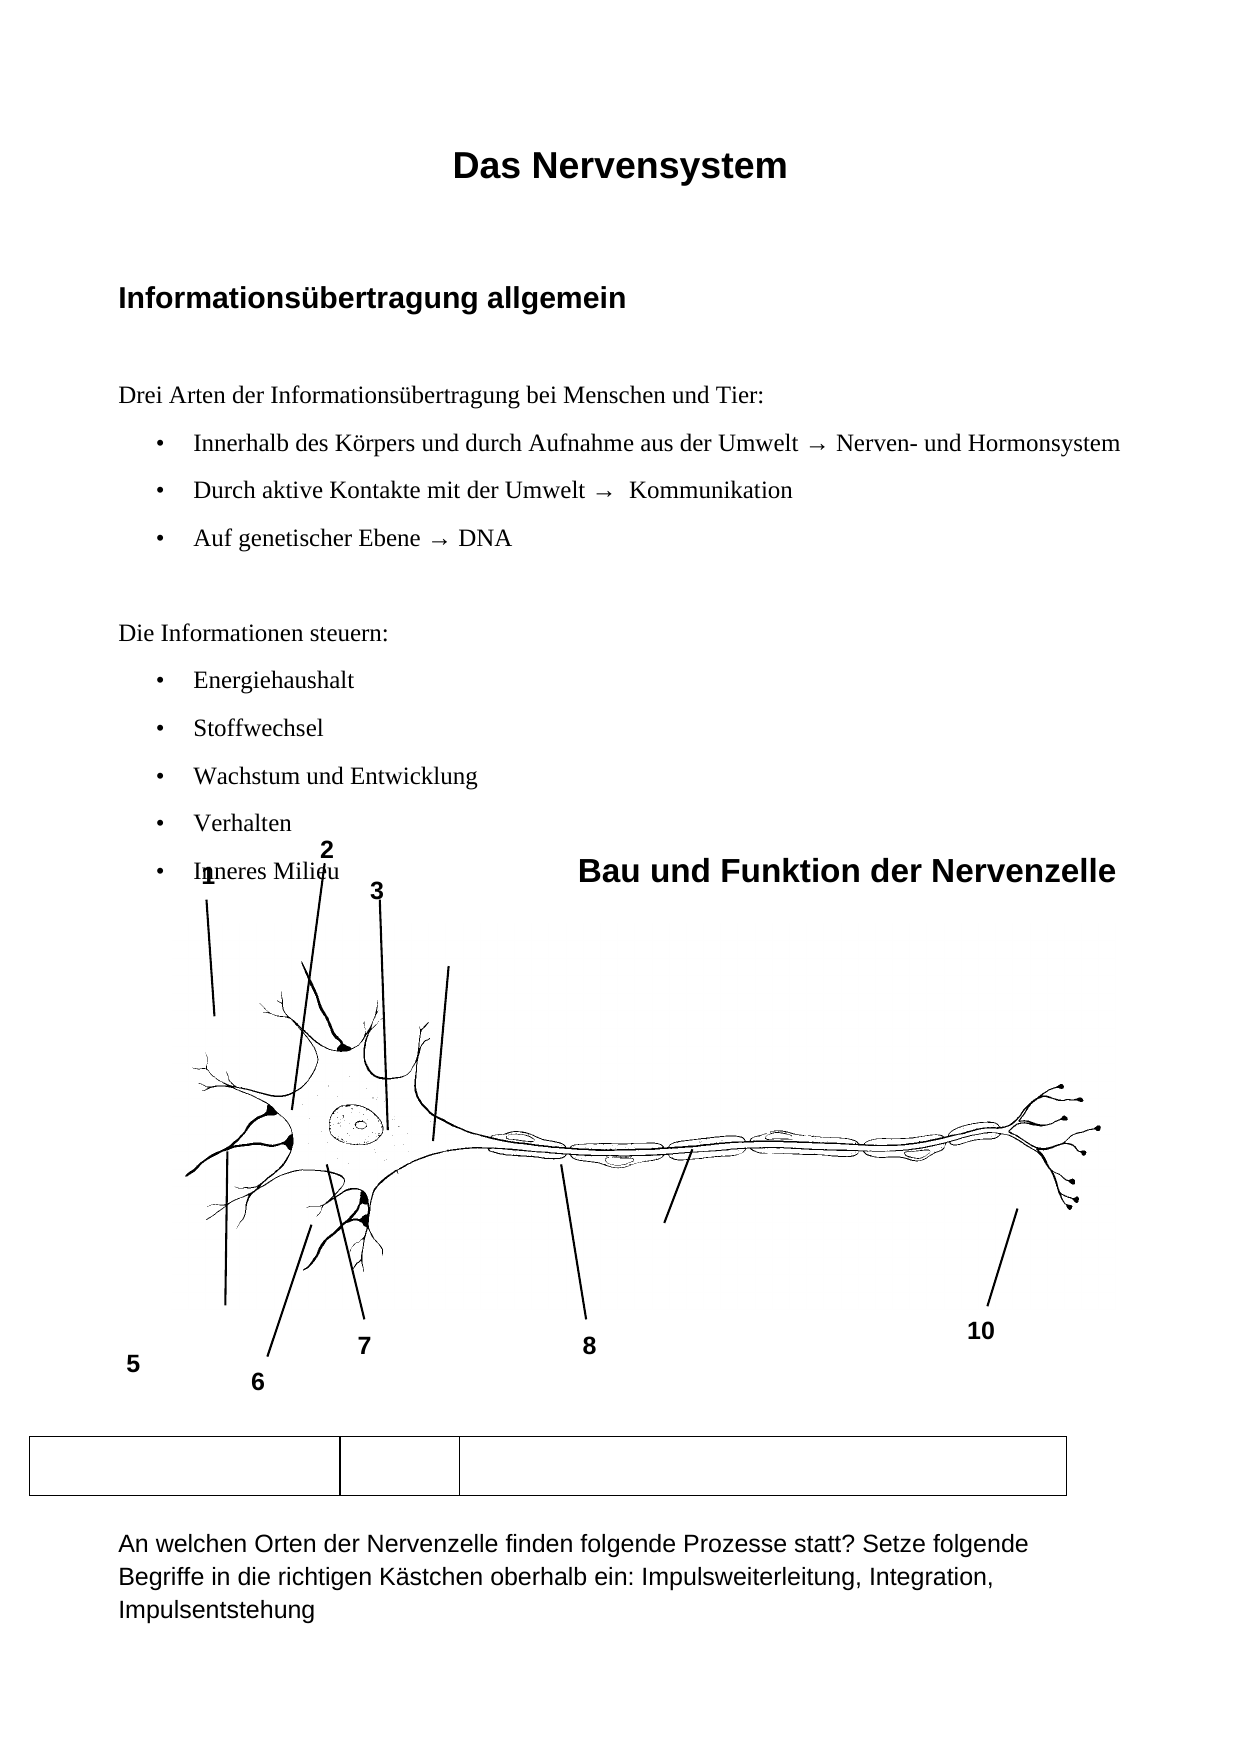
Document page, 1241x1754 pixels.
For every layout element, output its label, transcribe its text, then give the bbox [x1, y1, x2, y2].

table_header [460, 1437, 1066, 1494]
list Durch aktive Kontakte mit der Umwelt → Kommunikation [156, 475, 1122, 504]
list Wachstum und Entwicklung [156, 761, 1122, 789]
list Inneres Milieu [243, 856, 321, 885]
list Innerhalb des Körpers und durch Aufnahme aus der Umwelt → Nerven- und Hormonsystem [156, 428, 1122, 456]
picture [171, 923, 1116, 1310]
list Verhalten [156, 808, 1122, 837]
list Inneres Milieu [381, 856, 568, 885]
list Auf genetischer Ebene → DNA [156, 523, 1122, 552]
subtitle Das Nervensystem [118, 143, 1122, 186]
text Die Informationen steuern: [118, 618, 1122, 647]
subtitle Informationsübertragung allgemein [118, 280, 1122, 315]
list Energiehaushalt [156, 666, 1122, 694]
text An welchen Orten der Nervenzelle finden folgende Prozesse statt? Setze folgende Begriffe in die richtigen Kästchen oberhalb ein: Impulsweiterleitung, Integration, Impulsentstehung [118, 1496, 1122, 1623]
table_header [30, 1437, 339, 1494]
list Stoffwechsel [156, 713, 1122, 742]
text Drei Arten der Informationsübertragung bei Menschen und Tier: [118, 380, 1122, 409]
table_header [341, 1437, 459, 1494]
